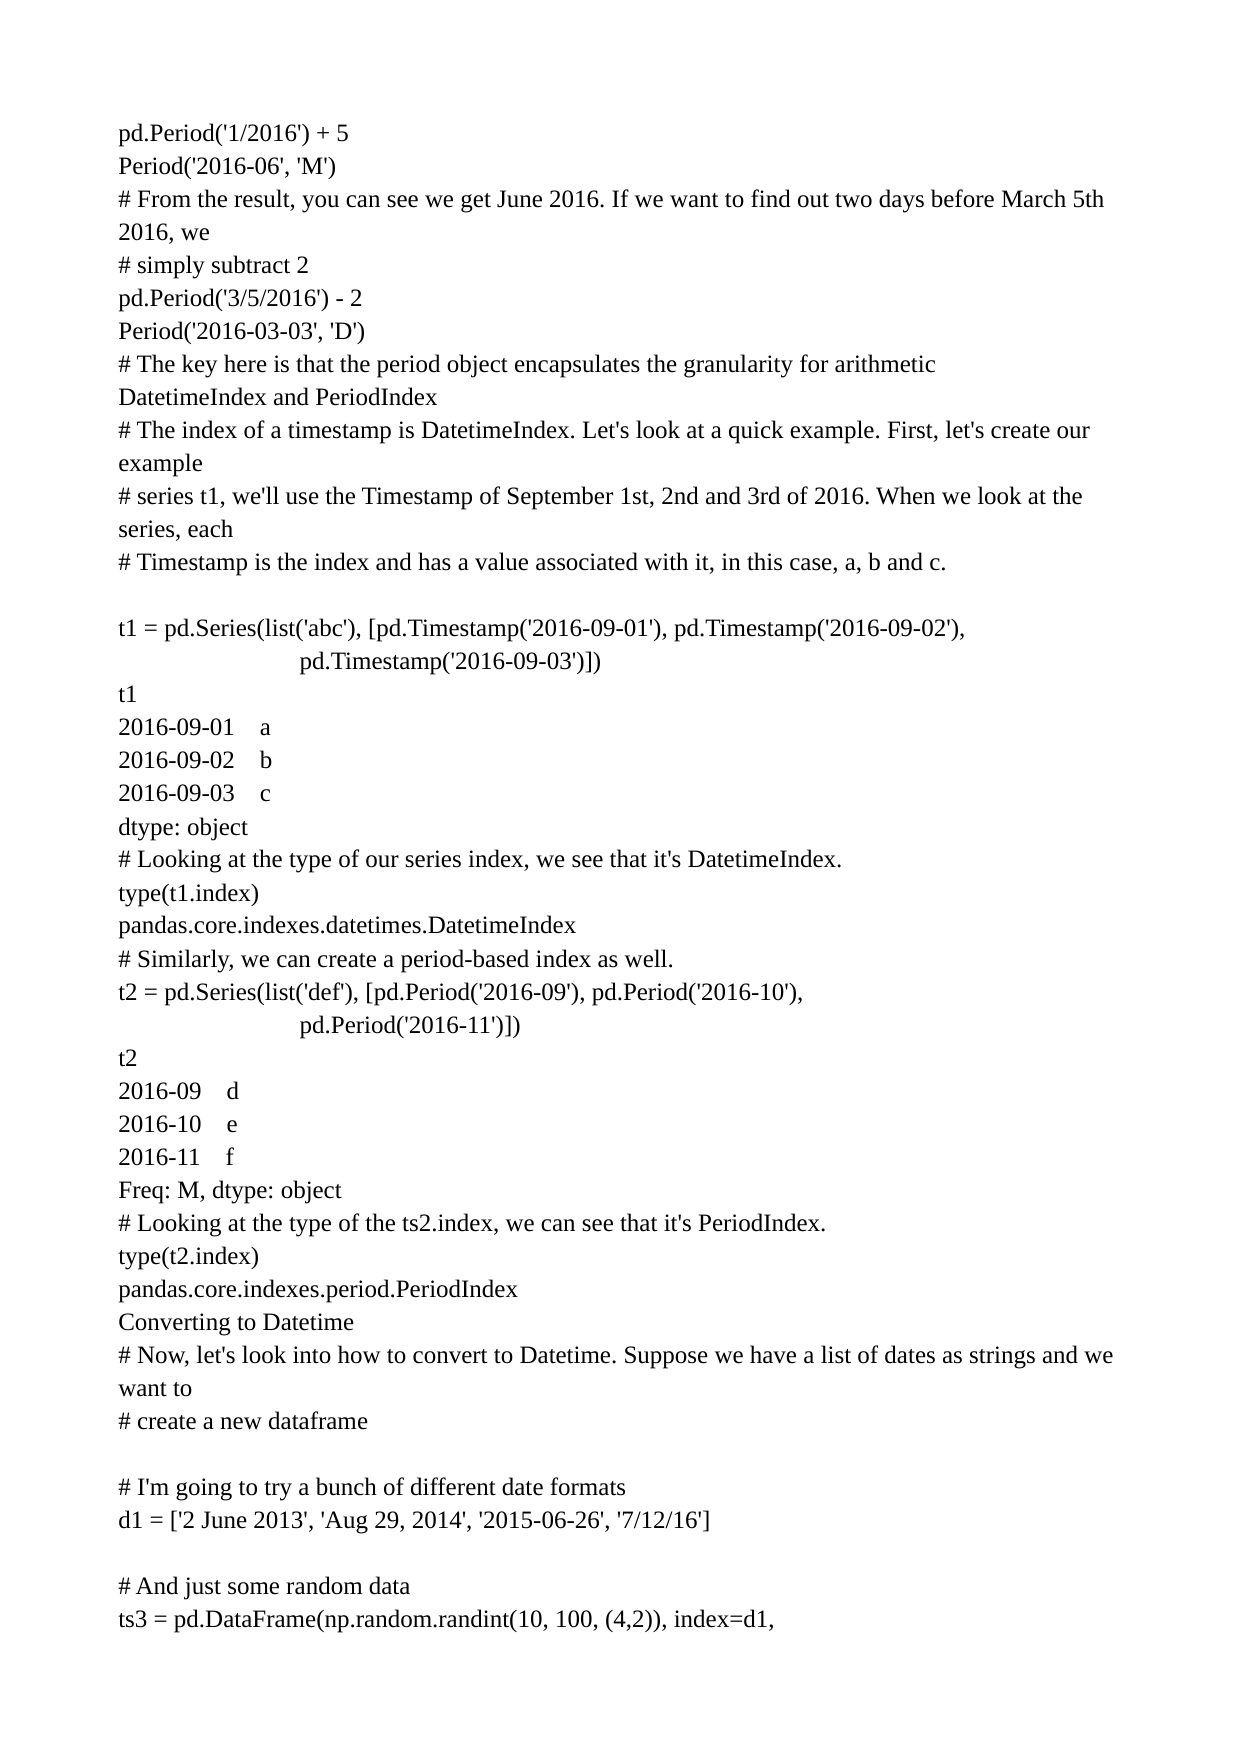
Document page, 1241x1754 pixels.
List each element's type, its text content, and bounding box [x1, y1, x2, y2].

text t1 = pd.Series(list('abc'), [pd.Timestamp('2016-09-01'), pd.Timestamp('2016-09-02'), [118, 613, 1122, 642]
text t2 = pd.Series(list('def'), [pd.Period('2016-09'), pd.Period('2016-10'), [118, 977, 1122, 1005]
text ​ [118, 1538, 1122, 1567]
text # series t1, we'll use the Timestamp of September 1st, 2nd and 3rd of 2016. When we look at the series, each [118, 481, 1122, 543]
text ts3 = pd.DataFrame(np.random.randint(10, 100, (4,2)), index=d1, [118, 1604, 1122, 1633]
text t1 [118, 679, 1122, 708]
text d1 = ['2 June 2013', 'Aug 29, 2014', '2015-06-26', '7/12/16'] [118, 1505, 1122, 1534]
text 2016-09-01 a [118, 712, 1122, 741]
text # From the result, you can see we get June 2016. If we want to find out two days before March 5th 2016, we [118, 184, 1122, 246]
text DatetimeIndex and PeriodIndex [118, 382, 1122, 411]
text # Similarly, we can create a period-based index as well. [118, 944, 1122, 972]
text pd.Timestamp('2016-09-03')]) [118, 646, 1122, 675]
text type(t1.index) [118, 878, 1122, 906]
text pd.Period('2016-11')]) [118, 1010, 1122, 1038]
text pandas.core.indexes.period.PeriodIndex [118, 1274, 1122, 1303]
text dtype: object [118, 812, 1122, 840]
text 2016-10 e [118, 1109, 1122, 1137]
text # Looking at the type of the ts2.index, we can see that it's PeriodIndex. [118, 1208, 1122, 1237]
text pd.Period('1/2016') + 5 [118, 118, 1122, 147]
text # create a new dataframe [118, 1406, 1122, 1435]
text # simply subtract 2 [118, 250, 1122, 279]
text type(t2.index) [118, 1241, 1122, 1269]
text # The index of a timestamp is DatetimeIndex. Let's look at a quick example. First, let's create our example [118, 415, 1122, 477]
text 2016-09-03 c [118, 778, 1122, 807]
text 2016-09 d [118, 1076, 1122, 1104]
text Period('2016-06', 'M') [118, 151, 1122, 180]
text # And just some random data [118, 1571, 1122, 1600]
text Period('2016-03-03', 'D') [118, 316, 1122, 345]
text Converting to Datetime [118, 1307, 1122, 1336]
text 2016-09-02 b [118, 746, 1122, 774]
text # Looking at the type of our series index, we see that it's DatetimeIndex. [118, 844, 1122, 873]
text # Timestamp is the index and has a value associated with it, in this case, a, b and c. [118, 547, 1122, 576]
text Freq: M, dtype: object [118, 1175, 1122, 1203]
text t2 [118, 1043, 1122, 1071]
text # The key here is that the period object encapsulates the granularity for arithmetic [118, 349, 1122, 378]
text 2016-11 f [118, 1142, 1122, 1171]
text # I'm going to try a bunch of different date formats [118, 1472, 1122, 1501]
text pandas.core.indexes.datetimes.DatetimeIndex [118, 911, 1122, 939]
text pd.Period('3/5/2016') - 2 [118, 283, 1122, 312]
text ​ [118, 580, 1122, 609]
text ​ [118, 1439, 1122, 1468]
text # Now, let's look into how to convert to Datetime. Suppose we have a list of dates as strings and we want to [118, 1340, 1122, 1402]
